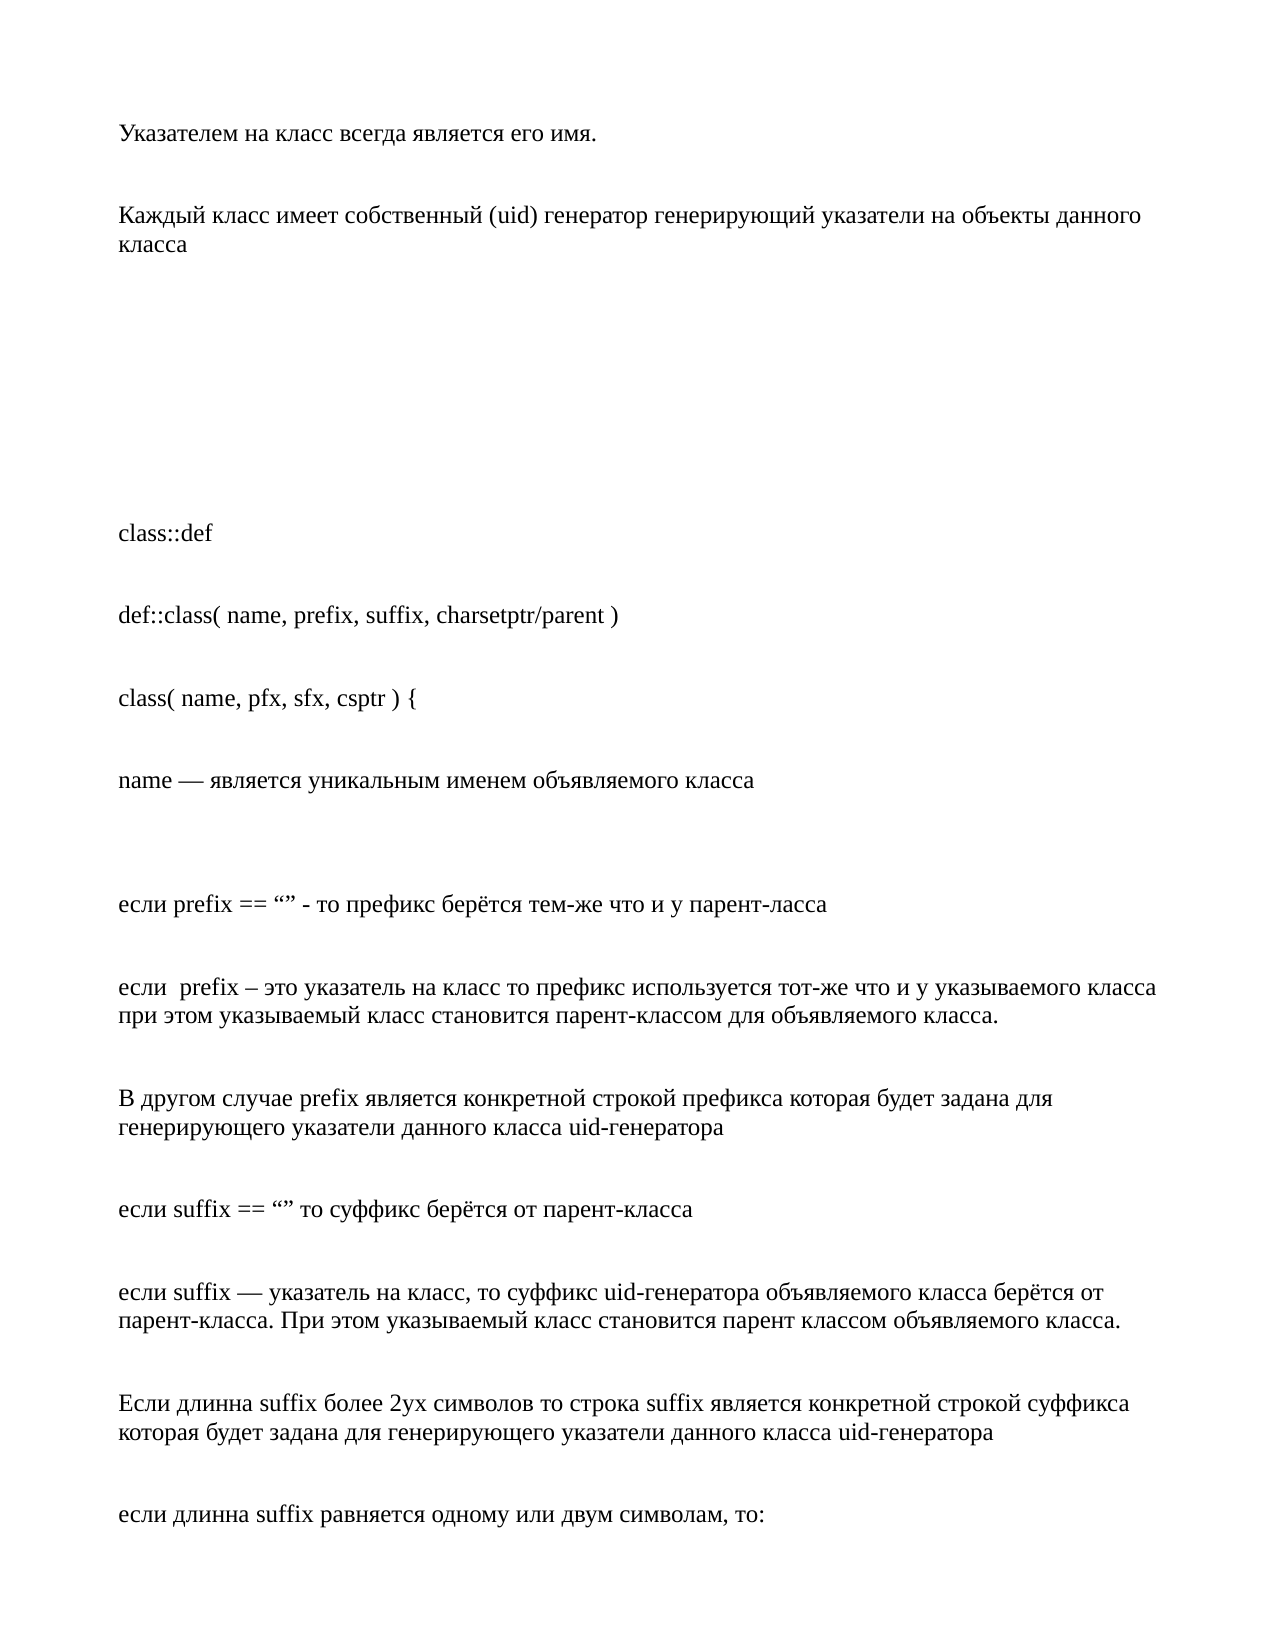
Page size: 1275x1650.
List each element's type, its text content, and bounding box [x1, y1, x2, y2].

text если suffix == “” то суффикс берётся от парент-класса [118, 1194, 1157, 1223]
text В другом случае prefix является конкретной строкой префикса которая будет задана для генерирующего указатели данного класса uid-генератора [118, 1083, 1157, 1141]
text если prefix – это указатель на класс то префикс используется тот-же что и у указываемого класса при этом указываемый класс становится парент-классом для объявляемого класса. [118, 972, 1157, 1029]
text если prefix == “” - то префикс берётся тем-же что и у парент-ласса [118, 889, 1157, 918]
text class( name, pfx, sfx, csptr ) { [118, 683, 1157, 712]
text def::class( name, prefix, suffix, charsetptr/parent ) [118, 601, 1157, 629]
text class::def [118, 518, 1157, 547]
text если suffix — указатель на класс, то суффикс uid-генератора объявляемого класса берётся от парент-класса. При этом указываемый класс становится парент классом объявляемого класса. [118, 1277, 1157, 1334]
text Каждый класс имеет собственный (uid) генератор генерирующий указатели на объекты данного класса [118, 201, 1157, 258]
text name — является уникальным именем объявляемого класса [118, 766, 1157, 794]
text если длинна suffix равняется одному или двум символам, то: [118, 1499, 1157, 1528]
text Указателем на класс всегда является его имя. [118, 118, 1157, 147]
text Если длинна suffix более 2ух символов то строка suffix является конкретной строкой суффикса которая будет задана для генерирующего указатели данного класса uid-генератора [118, 1388, 1157, 1446]
